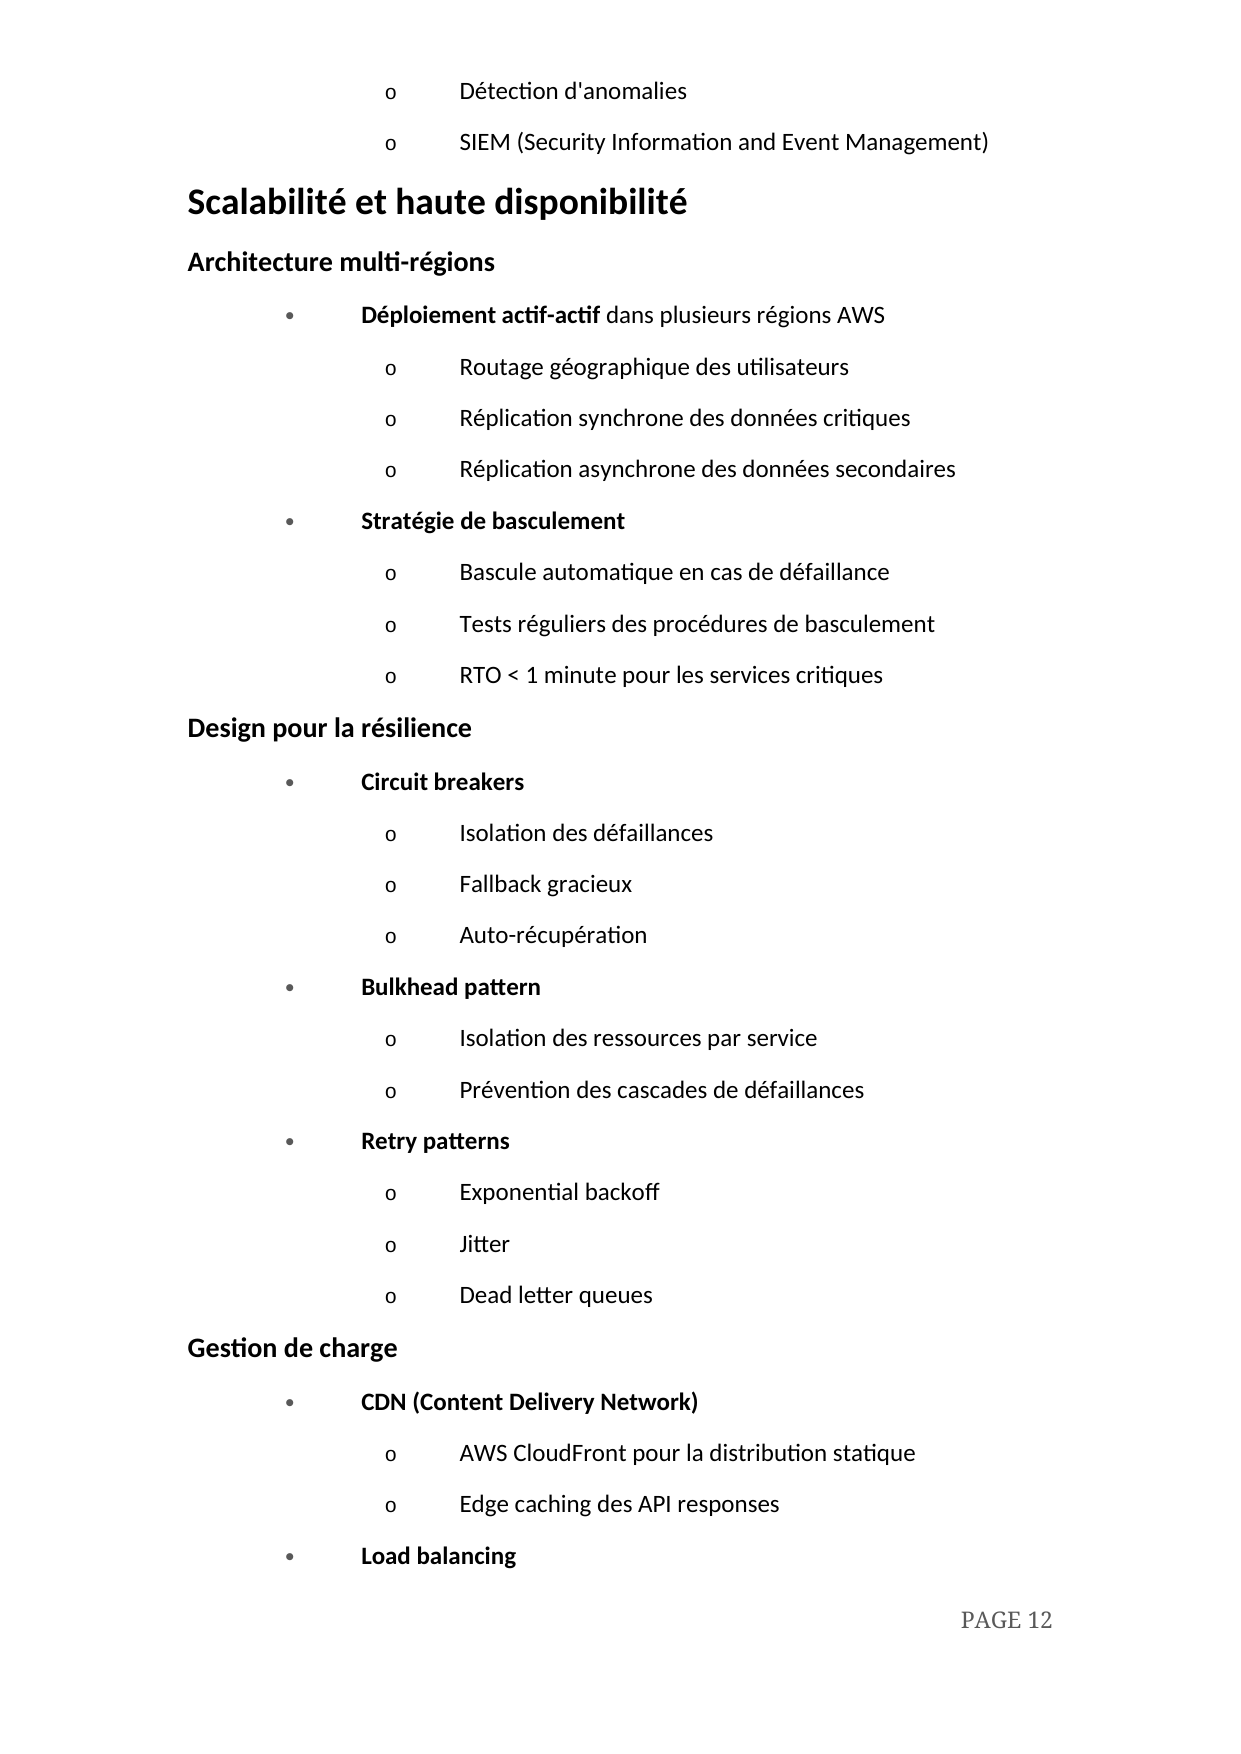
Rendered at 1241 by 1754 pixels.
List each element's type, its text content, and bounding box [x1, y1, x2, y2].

list Auto-récupération [384, 920, 1053, 950]
list Isolation des ressources par service [384, 1022, 1053, 1053]
list Bascule automatique en cas de défaillance [384, 556, 1053, 587]
list Dead letter queues [384, 1279, 1053, 1310]
list Bulkhead pattern [286, 971, 1053, 1002]
subtitle Architecture multi-régions [187, 244, 1053, 279]
list Déploiement actif-actif dans plusieurs régions AWS [286, 299, 1053, 330]
list Load balancing [286, 1540, 1053, 1570]
subtitle Scalabilité et haute disponibilité [187, 178, 1053, 223]
list Détection d'anomalies [384, 75, 1053, 106]
list Stratégie de basculement [286, 505, 1053, 536]
list Jitter [384, 1228, 1053, 1258]
list CDN (Content Delivery Network) [286, 1386, 1053, 1416]
list Edge caching des API responses [384, 1488, 1053, 1519]
list Retry patterns [286, 1125, 1053, 1156]
list Exponential backoff [384, 1176, 1053, 1207]
list AWS CloudFront pour la distribution statique [384, 1437, 1053, 1468]
list Isolation des défaillances [384, 817, 1053, 847]
list Prévention des cascades de défaillances [384, 1074, 1053, 1104]
list Routage géographique des utilisateurs [384, 351, 1053, 381]
list RTO < 1 minute pour les services critiques [384, 659, 1053, 689]
list Réplication asynchrone des données secondaires [384, 454, 1053, 484]
list SIEM (Security Information and Event Management) [384, 126, 1053, 157]
subtitle Design pour la résilience [187, 710, 1053, 745]
list Réplication synchrone des données critiques [384, 402, 1053, 433]
list Fallback gracieux [384, 868, 1053, 899]
list Circuit breakers [286, 766, 1053, 796]
subtitle Gestion de charge [187, 1331, 1053, 1365]
list Tests réguliers des procédures de basculement [384, 608, 1053, 638]
